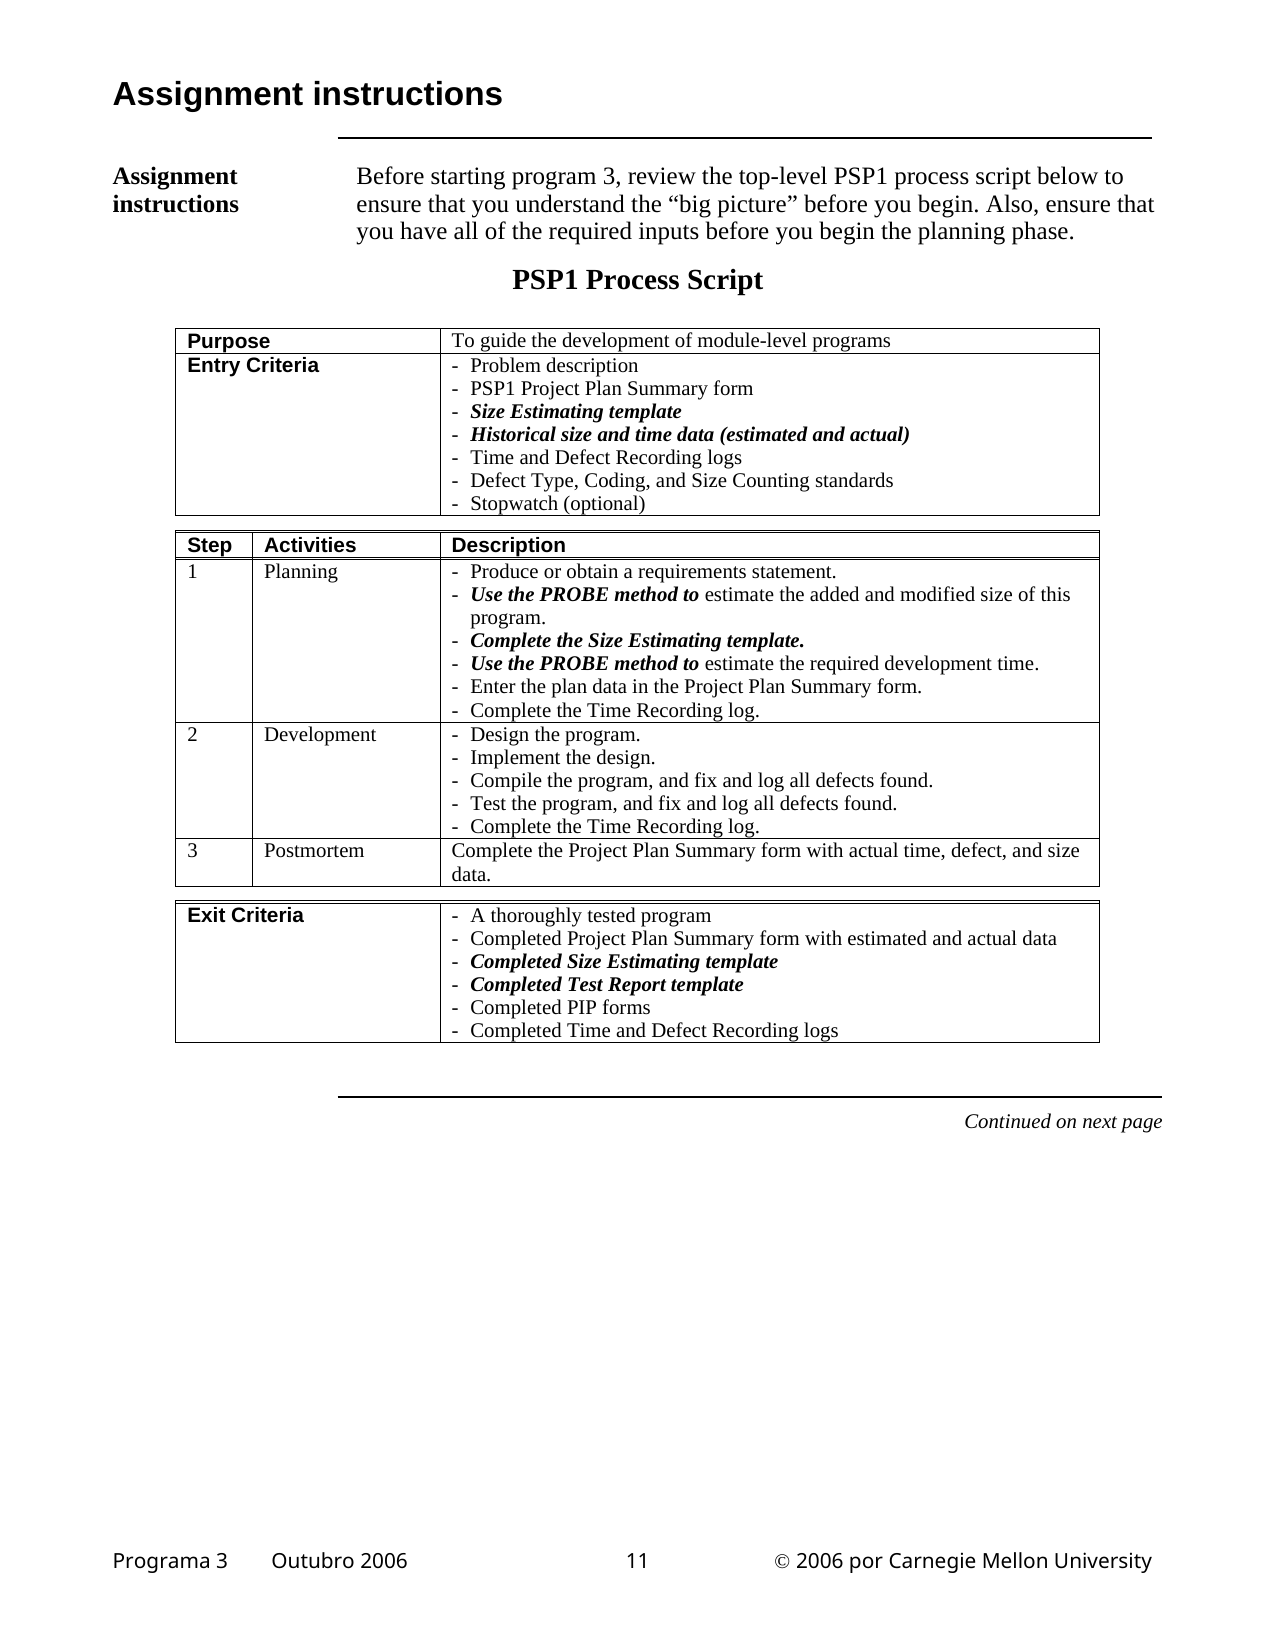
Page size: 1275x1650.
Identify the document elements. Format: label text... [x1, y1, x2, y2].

table_header Exit Criteria [176, 904, 440, 1042]
table_cell 3 [176, 839, 252, 886]
table_header Step [176, 533, 252, 557]
table_cell 2 [176, 723, 252, 838]
text PSP1 Process Script [112, 263, 1162, 296]
table_cell Entry Criteria [176, 354, 440, 515]
table_cell Development [253, 723, 440, 838]
text Continued on next page [337, 1097, 1162, 1133]
table_cell Postmortem [253, 839, 440, 886]
table_header Description [441, 533, 1099, 557]
table_cell 1 [176, 560, 252, 722]
table_cell Planning [253, 560, 440, 722]
table_header Purpose [176, 329, 440, 352]
table_header Assignment instructions [94, 162, 337, 245]
table_header Before starting program 3, review the top-level PSP1 process script below to ensure that you understand the “big picture” before you begin. Also, ensure that you have all of the required inputs before you begin the planning phase. [338, 162, 1181, 245]
table_header To guide the development of module-level programs [441, 329, 1099, 352]
table_cell Complete the Project Plan Summary form with actual time, defect, and size data. [441, 839, 1099, 886]
table_cell Design the program. Implement the design. Compile the program, and fix and log all defects found. Test the program, and fix and log all defects found. Complete the Time Recording log. [441, 723, 1099, 838]
table_cell Produce or obtain a requirements statement. Use the PROBE method to estimate the added and modified size of this program. Complete the Size Estimating template. Use the PROBE method to estimate the required development time. Enter the plan data in the Project Plan Summary form. Complete the Time Recording log. [441, 560, 1099, 722]
table_header Activities [253, 533, 440, 557]
table_header A thoroughly tested program Completed Project Plan Summary form with estimated and actual data Completed Size Estimating template Completed Test Report template Completed PIP forms Completed Time and Defect Recording logs [441, 904, 1099, 1042]
table_cell Problem description PSP1 Project Plan Summary form Size Estimating template Historical size and time data (estimated and actual) Time and Defect Recording logs Defect Type, Coding, and Size Counting standards Stopwatch (optional) [441, 354, 1099, 515]
subtitle Assignment instructions [112, 75, 1275, 112]
